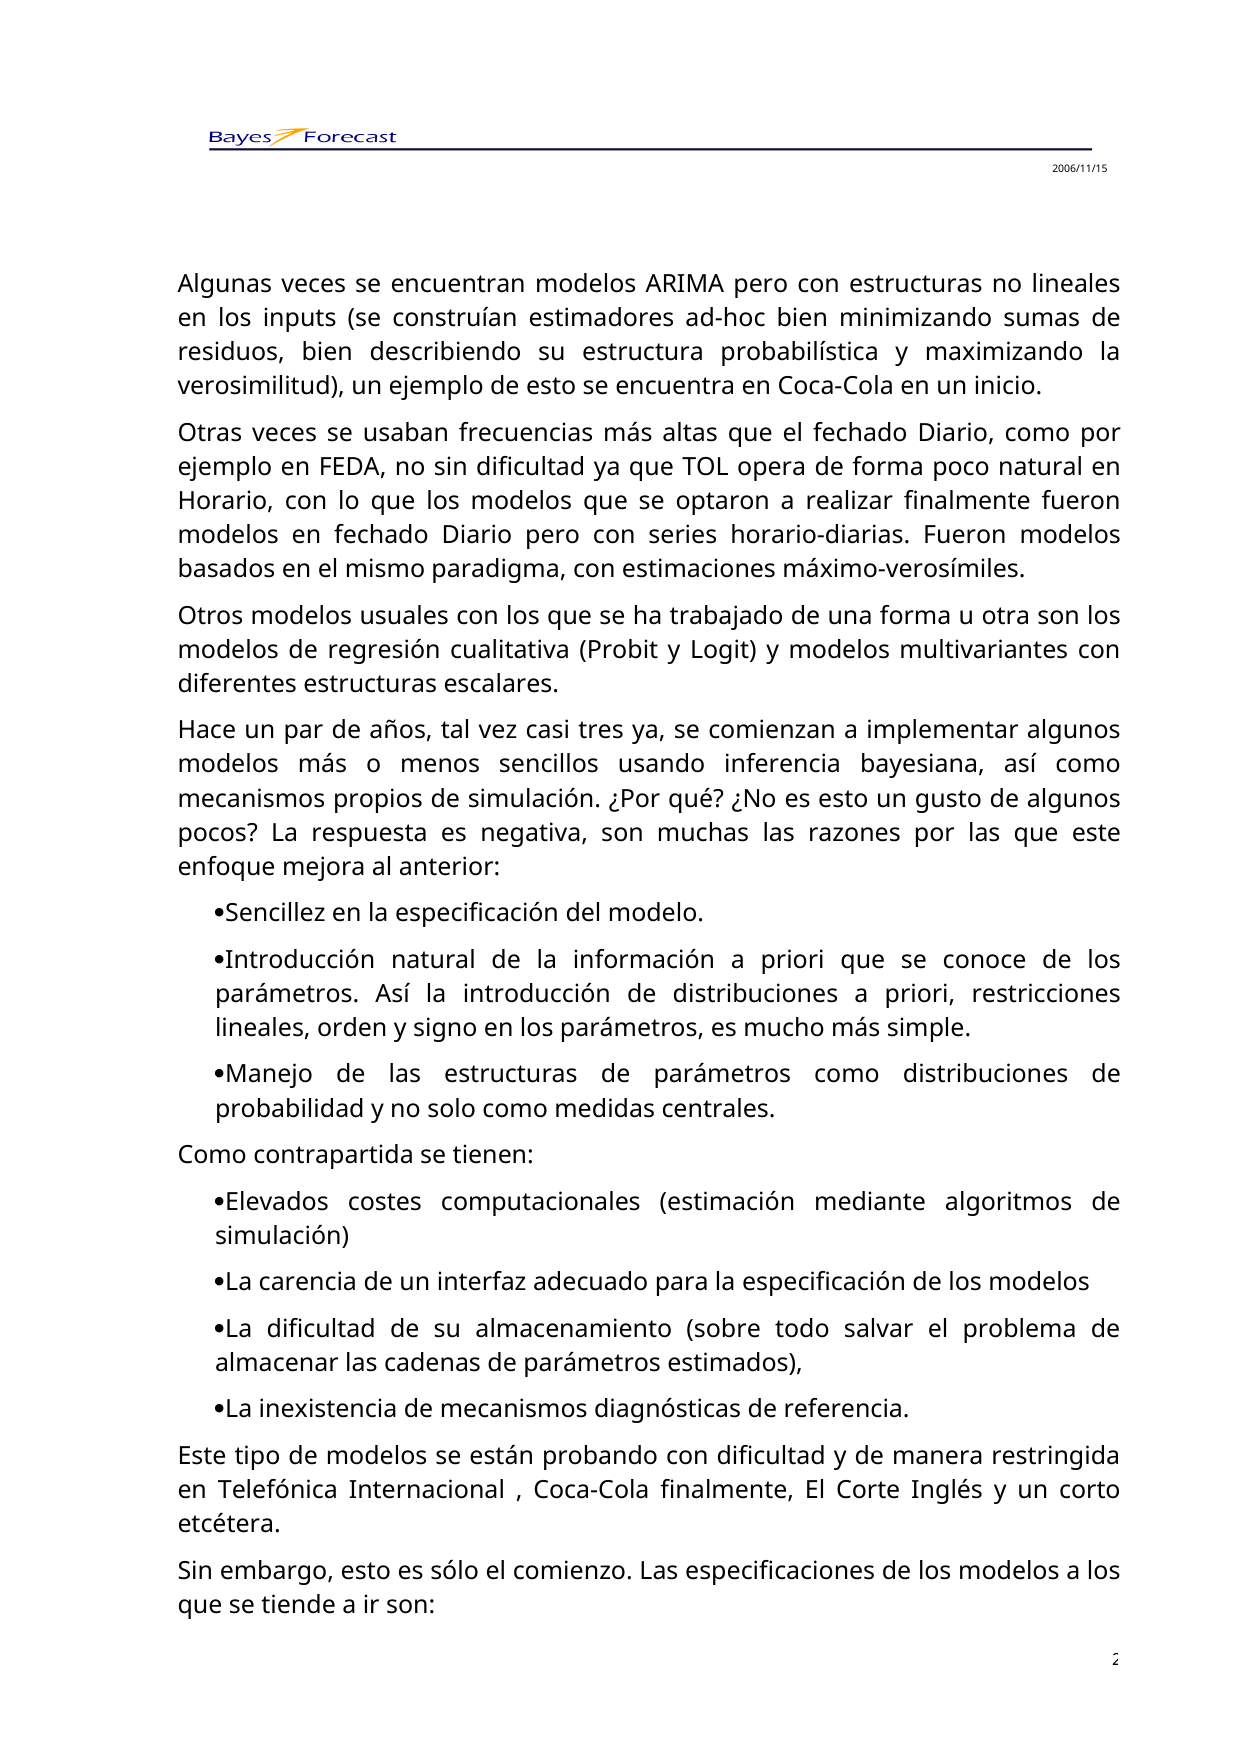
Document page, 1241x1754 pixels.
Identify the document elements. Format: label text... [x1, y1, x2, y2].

text Algunas veces se encuentran modelos ARIMA pero con estructuras no lineales en los inputs (se construían estimadores ad-hoc bien minimizando sumas de residuos, bien describiendo su estructura probabilística y maximizando la verosimilitud), un ejemplo de esto se encuentra en Coca-Cola en un inicio. [177, 266, 1122, 402]
list La inexistencia de mecanismos diagnósticas de referencia. [215, 1391, 1122, 1425]
list La dificultad de su almacenamiento (sobre todo salvar el problema de almacenar las cadenas de parámetros estimados), [215, 1311, 1122, 1379]
text Como contrapartida se tienen: [177, 1137, 1122, 1171]
text Otros modelos usuales con los que se ha trabajado de una forma u otra son los modelos de regresión cualitativa (Probit y Logit) y modelos multivariantes con diferentes estructuras escalares. [177, 597, 1122, 699]
text Sin embargo, esto es sólo el comienzo. Las especificaciones de los modelos a los que se tiende a ir son: [177, 1552, 1122, 1621]
list Elevados costes computacionales (estimación mediante algoritmos de simulación) [215, 1183, 1122, 1251]
list Sencillez en la especificación del modelo. [215, 895, 1122, 929]
text Este tipo de modelos se están probando con dificultad y de manera restringida en Telefónica Internacional , Coca-Cola finalmente, El Corte Inglés y un corto etcétera. [177, 1438, 1122, 1540]
list Introducción natural de la información a priori que se conoce de los parámetros. Así la introducción de distribuciones a priori, restricciones lineales, orden y signo en los parámetros, es mucho más simple. [215, 941, 1122, 1044]
list La carencia de un interfaz adecuado para la especificación de los modelos [215, 1264, 1122, 1298]
text Otras veces se usaban frecuencias más altas que el fechado Diario, como por ejemplo en FEDA, no sin dificultad ya que TOL opera de forma poco natural en Horario, con lo que los modelos que se optaron a realizar finalmente fueron modelos en fechado Diario pero con series horario-diarias. Fueron modelos basados en el mismo paradigma, con estimaciones máximo-verosímiles. [177, 414, 1122, 585]
text Hace un par de años, tal vez casi tres ya, se comienzan a implementar algunos modelos más o menos sencillos usando inferencia bayesiana, así como mecanismos propios de simulación. ¿Por qué? ¿No es esto un gusto de algunos pocos? La respuesta es negativa, son muchas las razones por las que este enfoque mejora al anterior: [177, 712, 1122, 882]
picture [205, 127, 1095, 153]
list Manejo de las estructuras de parámetros como distribuciones de probabilidad y no solo como medidas centrales. [215, 1056, 1122, 1124]
